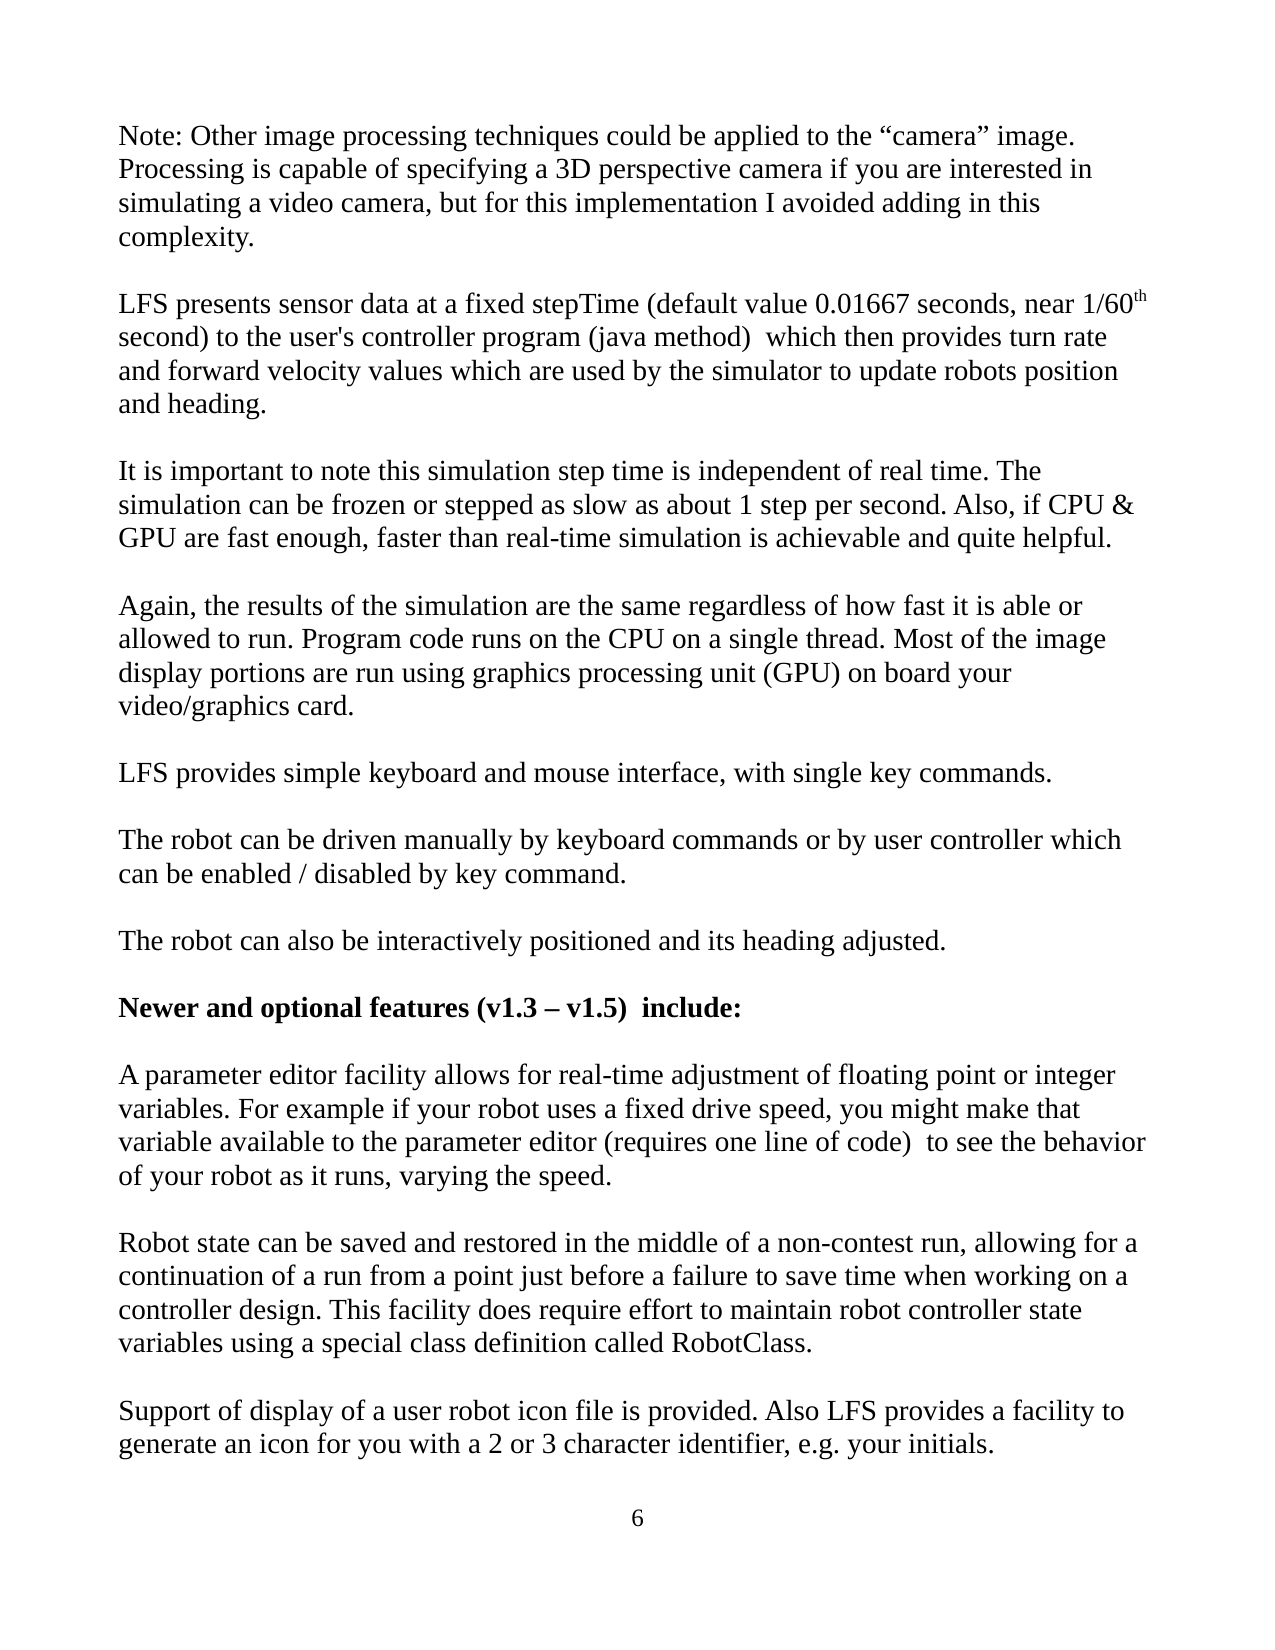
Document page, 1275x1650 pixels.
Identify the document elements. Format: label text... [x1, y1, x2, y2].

text LFS presents sensor data at a fixed stepTime (default value 0.01667 seconds, near 1/60th second) to the user's controller program (java method) which then provides turn rate and forward velocity values which are used by the simulator to update robots position and heading. [118, 286, 1157, 420]
text The robot can be driven manually by keyboard commands or by user controller which can be enabled / disabled by key command. [118, 822, 1157, 889]
text It is important to note this simulation step time is independent of real time. The simulation can be frozen or stepped as slow as about 1 step per second. Also, if CPU & GPU are fast enough, faster than real-time simulation is achievable and quite helpful. [118, 453, 1157, 554]
text Again, the results of the simulation are the same regardless of how fast it is able or allowed to run. Program code runs on the CPU on a single thread. Most of the image display portions are run using graphics processing unit (GPU) on board your video/graphics card. [118, 588, 1157, 722]
text Note: Other image processing techniques could be applied to the “camera” image. Processing is capable of specifying a 3D perspective camera if you are interested in simulating a video camera, but for this implementation I avoided adding in this complexity. [118, 118, 1157, 252]
text A parameter editor facility allows for real-time adjustment of floating point or integer variables. For example if your robot uses a fixed drive speed, you might make that variable available to the parameter editor (requires one line of code) to see the behavior of your robot as it runs, varying the speed. [118, 1057, 1157, 1191]
text Newer and optional features (v1.3 – v1.5) include: [118, 990, 1157, 1024]
text Support of display of a user robot icon file is provided. Also LFS provides a facility to generate an icon for you with a 2 or 3 character identifier, e.g. your initials. [118, 1393, 1157, 1460]
text LFS provides simple keyboard and mouse interface, with single key commands. [118, 755, 1157, 789]
text Robot state can be saved and restored in the middle of a non-contest run, allowing for a continuation of a run from a point just before a failure to save time when working on a controller design. This facility does require effort to maintain robot controller state variables using a special class definition called RobotClass. [118, 1225, 1157, 1359]
text The robot can also be interactively positioned and its heading adjusted. [118, 923, 1157, 957]
